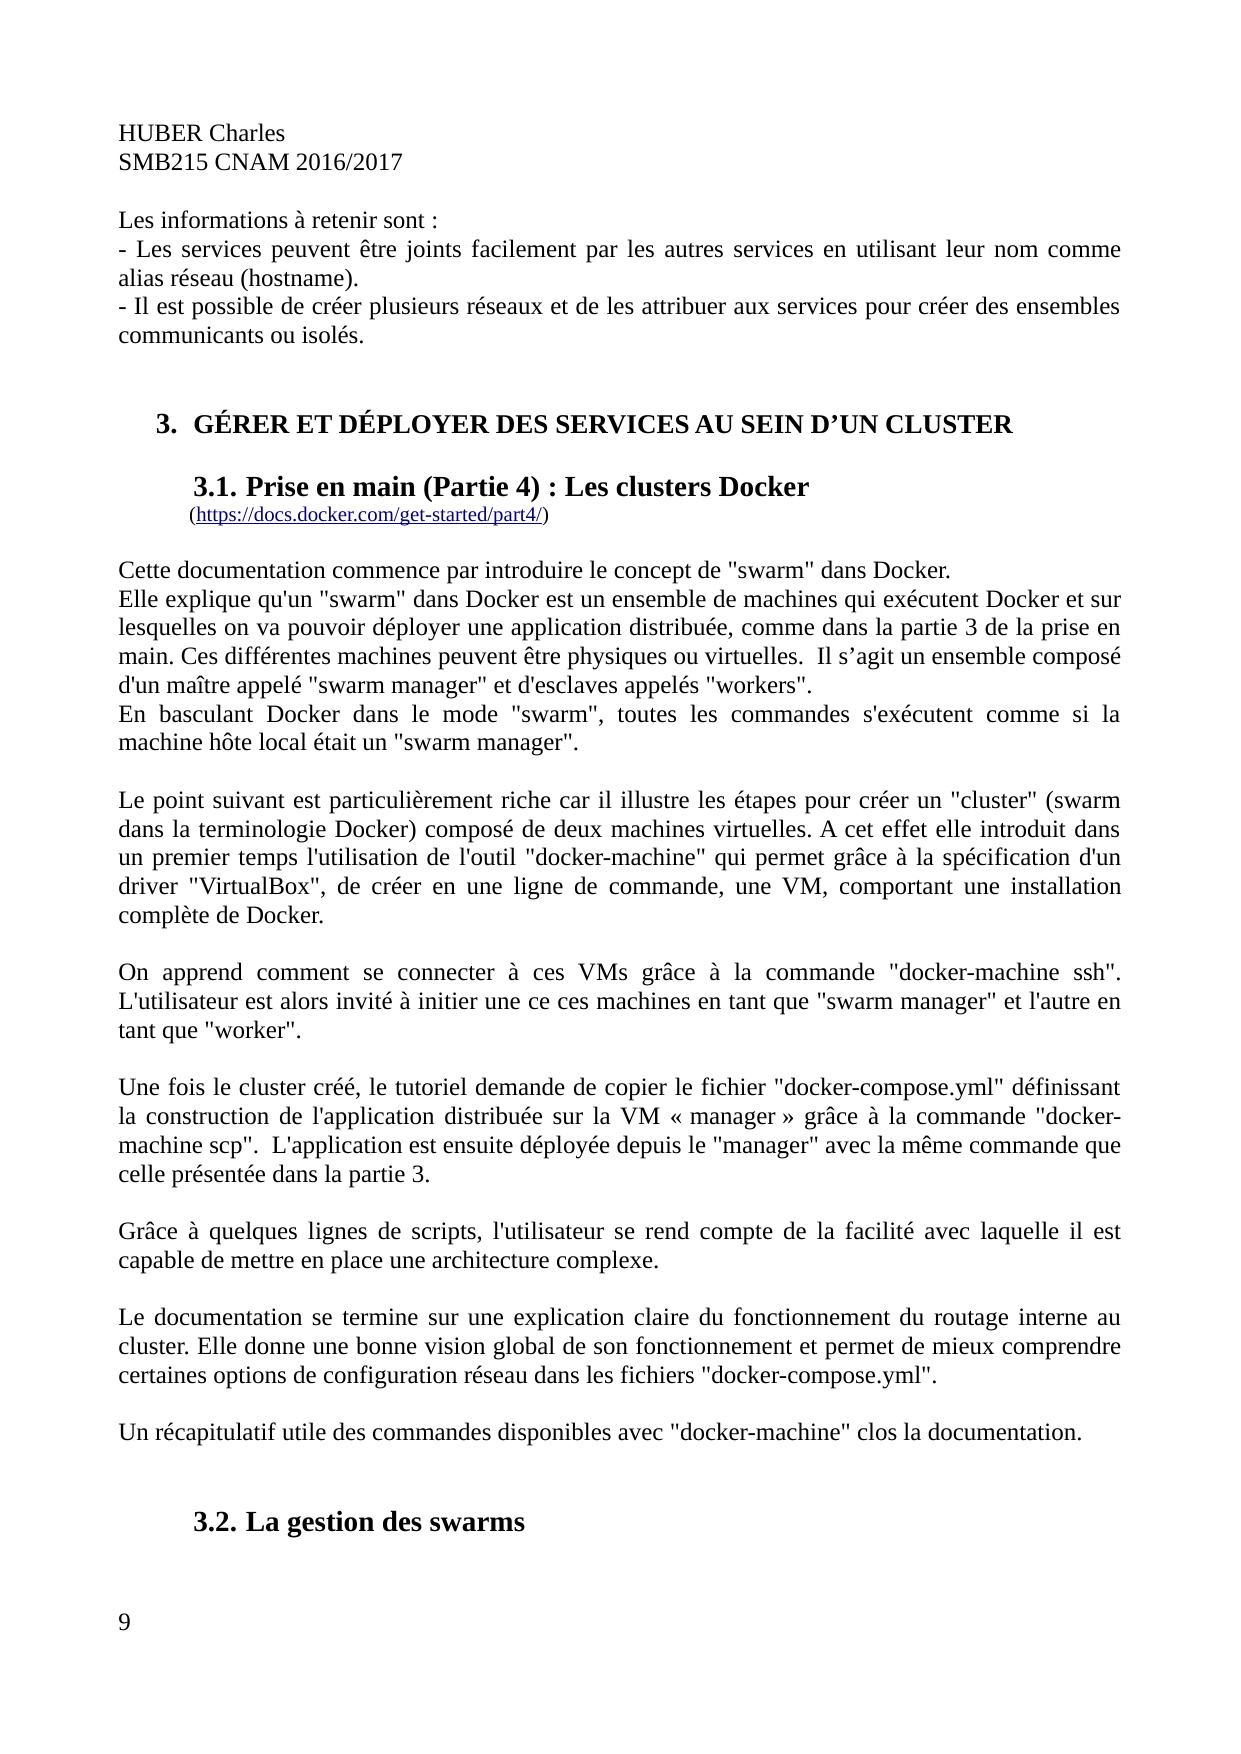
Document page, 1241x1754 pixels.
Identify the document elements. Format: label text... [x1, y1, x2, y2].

text - Il est possible de créer plusieurs réseaux et de les attribuer aux services pour créer des ensembles communicants ou isolés. [118, 291, 1122, 349]
list La gestion des swarms [193, 1504, 1122, 1537]
text Une fois le cluster créé, le tutoriel demande de copier le fichier "docker-compose.yml" définissant la construction de l'application distribuée sur la VM « manager » grâce à la commande "docker-machine scp". L'application est ensuite déployée depuis le "manager" avec la même commande que celle présentée dans la partie 3. [118, 1072, 1122, 1187]
text Un récapitulatif utile des commandes disponibles avec "docker-machine" clos la documentation. [118, 1417, 1122, 1446]
text Elle explique qu'un "swarm" dans Docker est un ensemble de machines qui exécutent Docker et sur lesquelles on va pouvoir déployer une application distribuée, comme dans la partie 3 de la prise en main. Ces différentes machines peuvent être physiques ou virtuelles. Il s’agit un ensemble composé d'un maître appelé "swarm manager" et d'esclaves appelés "workers". [118, 584, 1122, 699]
text En basculant Docker dans le mode "swarm", toutes les commandes s'exécutent comme si la machine hôte local était un "swarm manager". [118, 699, 1122, 756]
text Cette documentation commence par introduire le concept de "swarm" dans Docker. [118, 555, 1122, 584]
text Le point suivant est particulièrement riche car il illustre les étapes pour créer un "cluster" (swarm dans la terminologie Docker) composé de deux machines virtuelles. A cet effet elle introduit dans un premier temps l'utilisation de l'outil "docker-machine" qui permet grâce à la spécification d'un driver "VirtualBox", de créer en une ligne de commande, une VM, comportant une installation complète de Docker. [118, 785, 1122, 929]
text Les informations à retenir sont : [118, 205, 1122, 234]
list (https://docs.docker.com/get-started/part4/) [189, 502, 1122, 526]
text Grâce à quelques lignes de scripts, l'utilisateur se rend compte de la facilité avec laquelle il est capable de mettre en place une architecture complexe. [118, 1216, 1122, 1274]
text Le documentation se termine sur une explication claire du fonctionnement du routage interne au cluster. Elle donne une bonne vision global de son fonctionnement et permet de mieux comprendre certaines options de configuration réseau dans les fichiers "docker-compose.yml". [118, 1302, 1122, 1389]
text On apprend comment se connecter à ces VMs grâce à la commande "docker-machine ssh". L'utilisateur est alors invité à initier une ce ces machines en tant que "swarm manager" et l'autre en tant que "worker". [118, 957, 1122, 1044]
text - Les services peuvent être joints facilement par les autres services en utilisant leur nom comme alias réseau (hostname). [118, 234, 1122, 291]
list Prise en main (Partie 4) : Les clusters Docker [193, 469, 1122, 502]
list GÉRER ET DÉPLOYER DES SERVICES AU SEIN D’UN CLUSTER [156, 406, 1122, 440]
